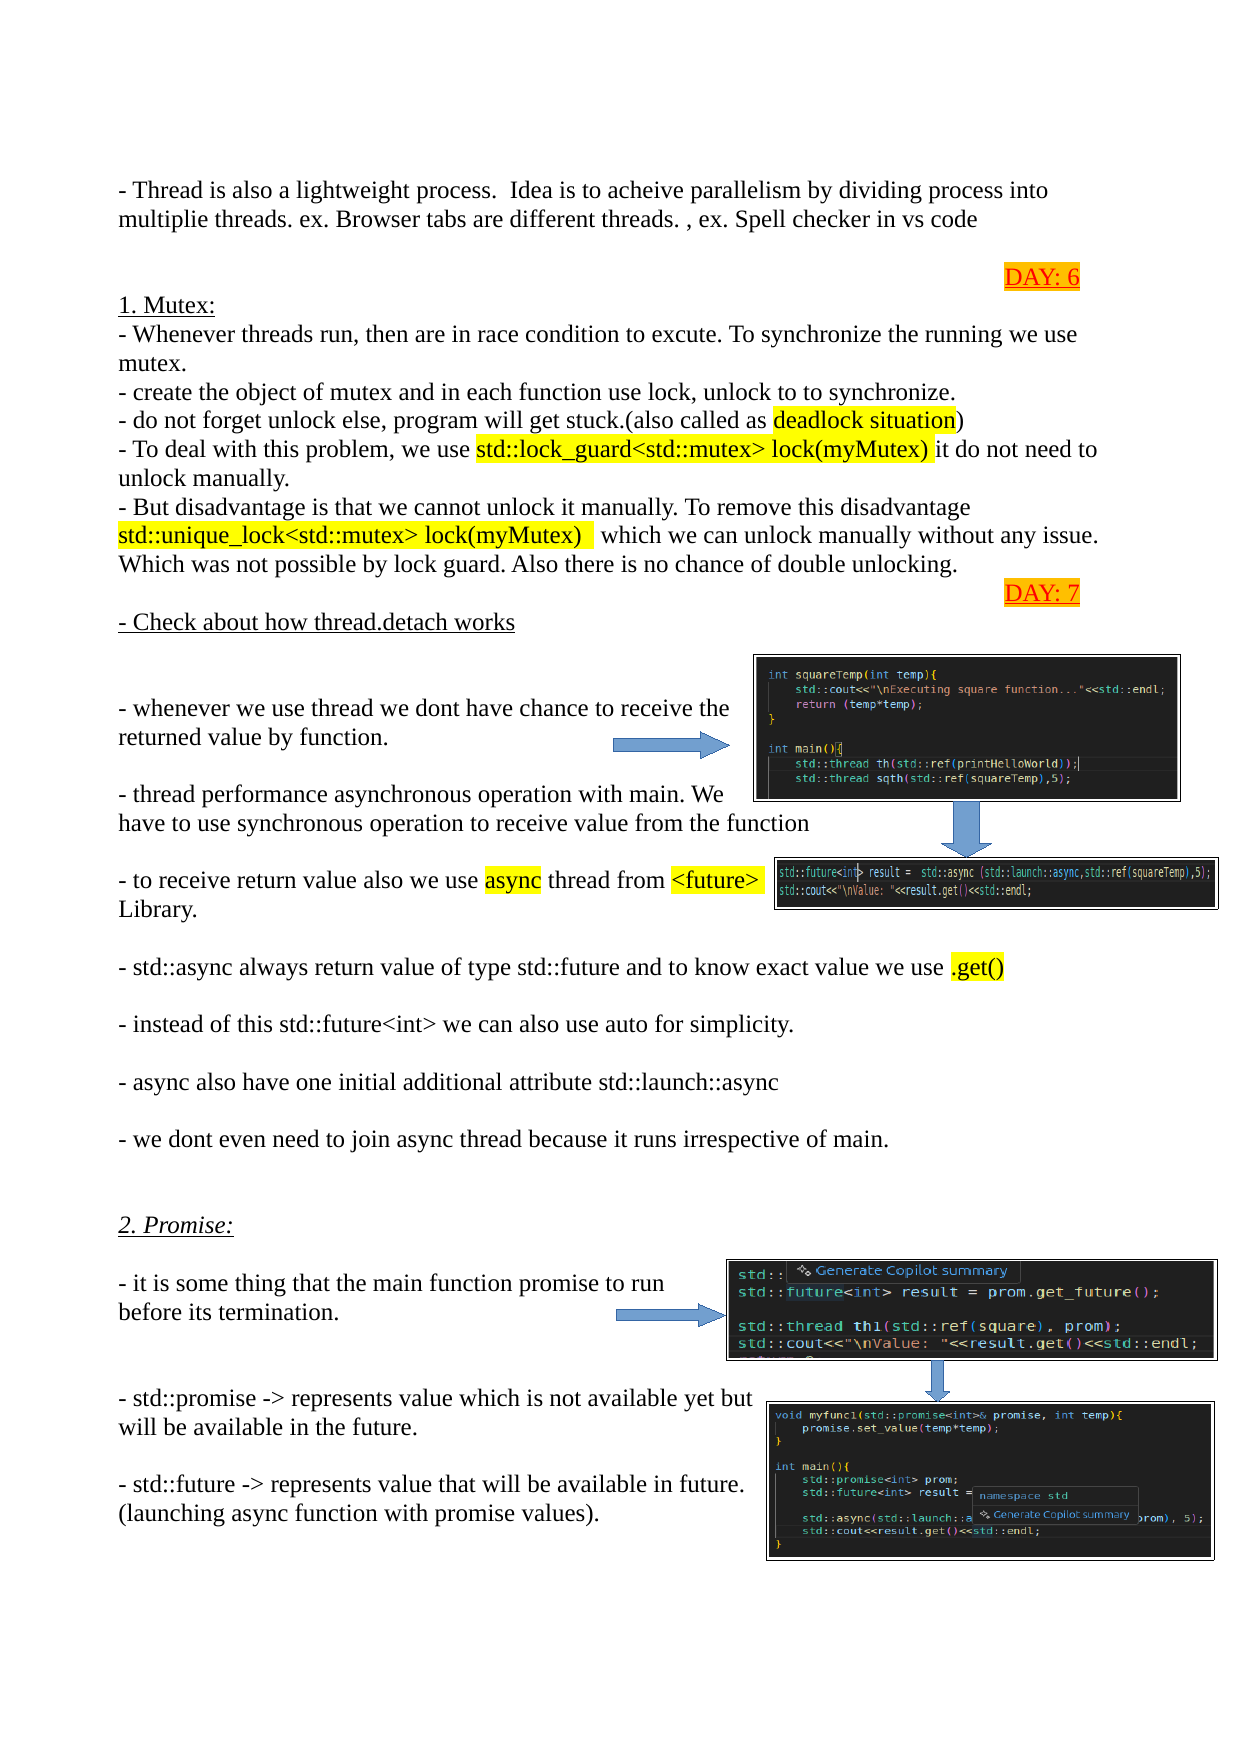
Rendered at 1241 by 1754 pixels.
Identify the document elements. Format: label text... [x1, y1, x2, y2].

picture [769, 1404, 1211, 1557]
text - std::promise -> represents value which is not available yet but will be available in the future. [118, 1383, 935, 1441]
text 2. Promise: [118, 1211, 1122, 1239]
text - Thread is also a lightweight process. Idea is to acheive parallelism by dividing process into multiplie threads. ex. Browser tabs are different threads. , ex. Spell checker in vs code [118, 176, 1122, 233]
text - But disadvantage is that we cannot unlock it manually. To remove this disadvantage std::unique_lock<std::mutex> lock(myMutex) which we can unlock manually without any issue. Which was not possible by lock guard. Also there is no chance of double unlocking. [118, 492, 1122, 578]
text - Whenever threads run, then are in race condition to excute. To synchronize the running we use mutex. - create the object of mutex and in each function use lock, unlock to to synchronize. [118, 319, 1122, 406]
text DAY: 7 [118, 578, 1122, 607]
text - instead of this std::future<int> we can also use auto for simplicity. [118, 1009, 1122, 1038]
text [767, 1402, 1214, 1560]
text [940, 1383, 1122, 1401]
text - do not forget unlock else, program will get stuck.(also called as deadlock situation) [118, 406, 1122, 434]
text - std::future -> represents value that will be available in future. (launching async function with promise values). [118, 1469, 766, 1527]
text - we dont even need to join async thread because it runs irrespective of main. [118, 1124, 1122, 1153]
text - thread performance asynchronous operation with main. We have to use synchronous operation to receive value from the function [118, 779, 953, 837]
text - it is some thing that the main function promise to run before its termination. [118, 1268, 726, 1326]
text - whenever we use thread we dont have chance to receive the returned value by function. [118, 693, 753, 751]
text - To deal with this problem, we use std::lock_guard<std::mutex> lock(myMutex) it do not need to unlock manually. [118, 434, 1122, 492]
picture [777, 860, 1215, 907]
text - Check about how thread.detach works [118, 607, 1122, 636]
text - to receive return value also we use async thread from <future> Library. [118, 866, 1122, 923]
text DAY: 6 [118, 262, 1122, 291]
text 1. Mutex: [118, 291, 1122, 319]
picture [728, 1261, 1214, 1358]
picture [756, 657, 1178, 799]
text - async also have one initial additional attribute std::launch::async [118, 1067, 1122, 1096]
text [980, 802, 1122, 837]
text - std::async always return value of type std::future and to know exact value we use .get() [118, 952, 1122, 981]
